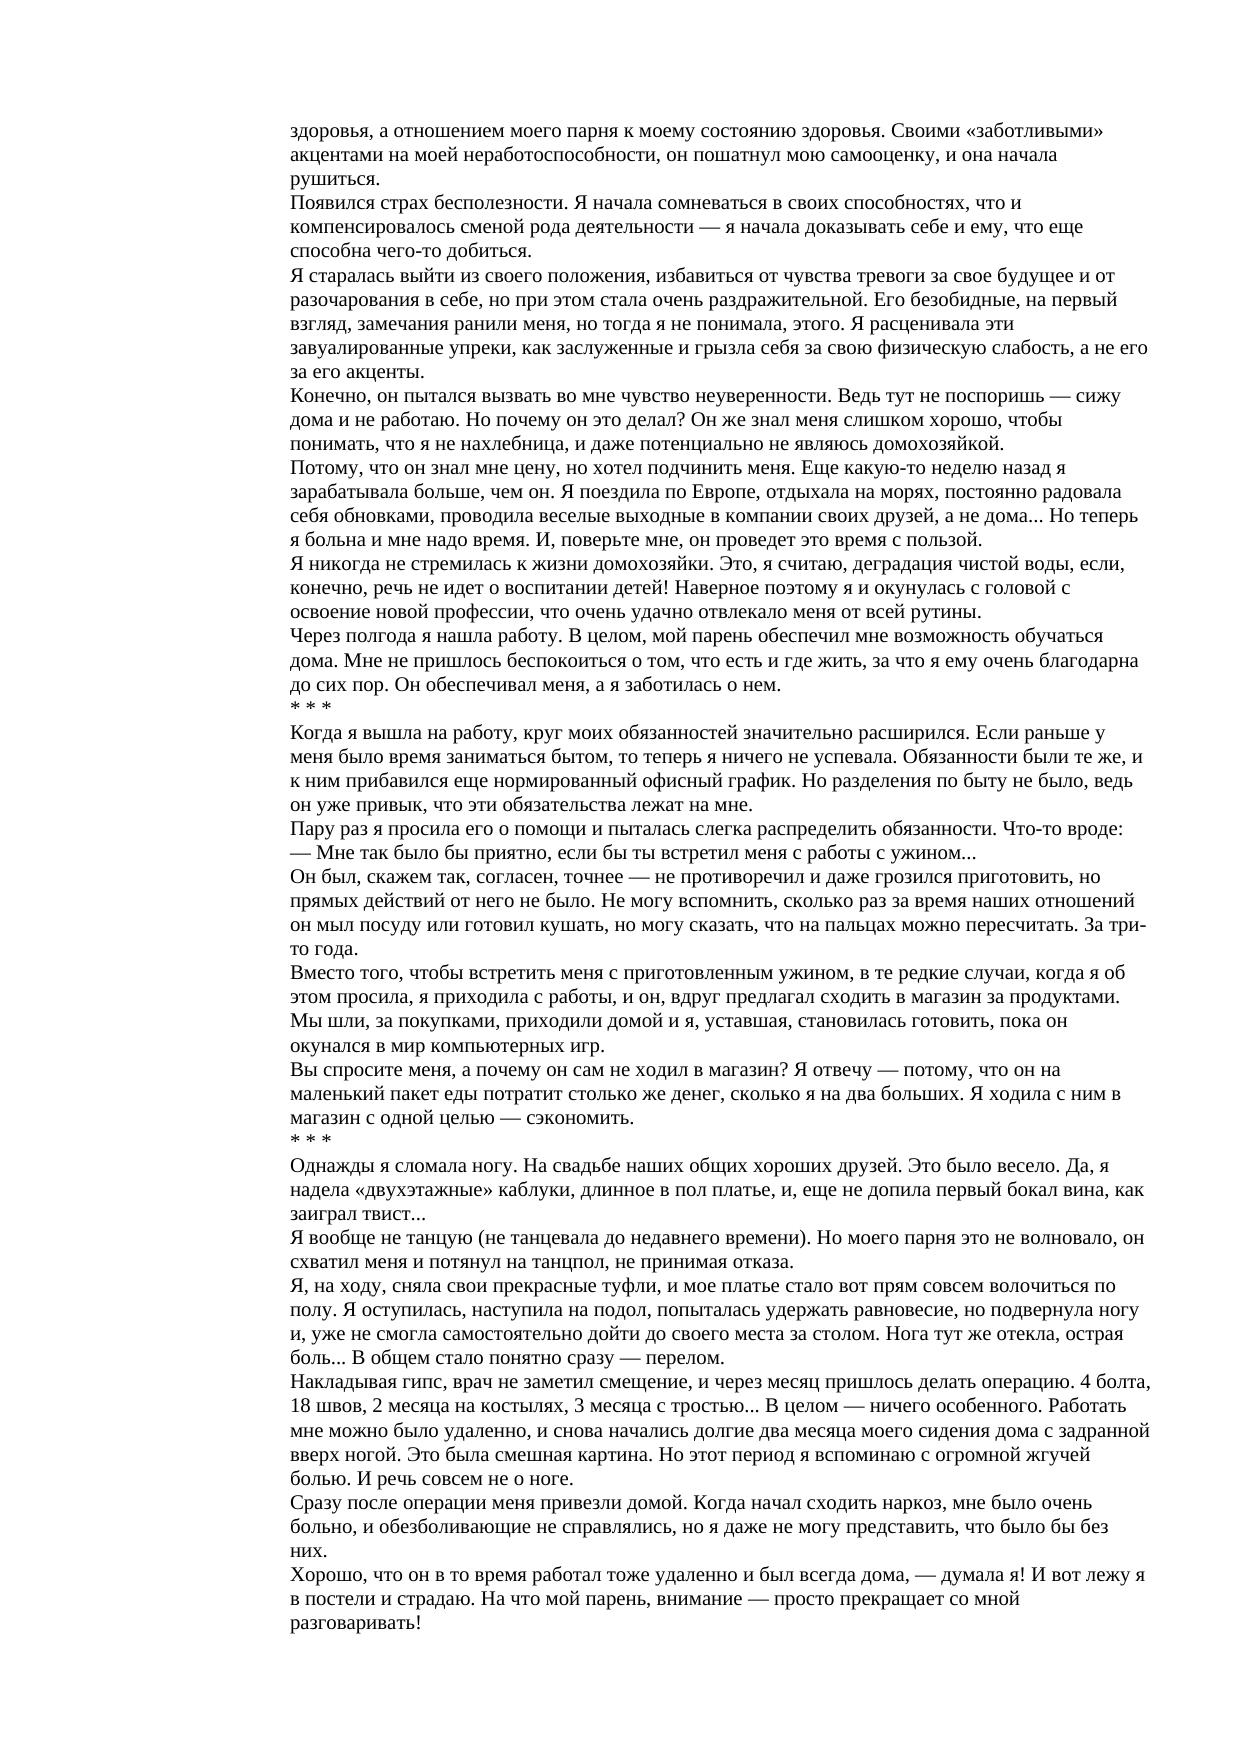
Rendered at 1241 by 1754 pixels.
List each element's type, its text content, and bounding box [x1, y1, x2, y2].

text Вместо того, чтобы встретить меня с приготовленным ужином, в те редкие случаи, когда я об этом просила, я приходила с работы, и он, вдруг предлагал сходить в магазин за продуктами. Мы шли, за покупками, приходили домой и я, уставшая, становилась готовить, пока он окунался в мир компьютерных игр. [290, 960, 1152, 1057]
text Сразу после операции меня привезли домой. Когда начал сходить наркоз, мне было очень больно, и обезболивающие не справлялись, но я даже не могу представить, что было бы без них. [290, 1490, 1152, 1562]
text Когда я вышла на работу, круг моих обязанностей значительно расширился. Если раньше у меня было время заниматься бытом, то теперь я ничего не успевала. Обязанности были те же, и к ним прибавился еще нормированный офисный график. Но разделения по быту не было, ведь он уже привык, что эти обязательства лежат на мне. [290, 720, 1152, 816]
text — Мне так было бы приятно, если бы ты встретил меня с работы с ужином... [290, 840, 1152, 864]
text Я никогда не стремилась к жизни домохозяйки. Это, я считаю, деградация чистой воды, если, конечно, речь не идет о воспитании детей! Наверное поэтому я и окунулась с головой с освоение новой профессии, что очень удачно отвлекало меня от всей рутины. [290, 551, 1152, 623]
text Пару раз я просила его о помощи и пыталась слегка распределить обязанности. Что-то вроде: [290, 816, 1152, 840]
text Появился страх бесполезности. Я начала сомневаться в своих способностях, что и компенсировалось сменой рода деятельности — я начала доказывать себе и ему, что еще способна чего-то добиться. [290, 190, 1152, 262]
text Через полгода я нашла работу. В целом, мой парень обеспечил мне возможность обучаться дома. Мне не пришлось беспокоиться о том, что есть и где жить, за что я ему очень благодарна до сих пор. Он обеспечивал меня, а я заботилась о нем. [290, 623, 1152, 696]
text Он был, скажем так, согласен, точнее — не противоречил и даже грозился приготовить, но прямых действий от него не было. Не могу вспомнить, сколько раз за время наших отношений он мыл посуду или готовил кушать, но могу сказать, что на пальцах можно пересчитать. За три-то года. [290, 864, 1152, 960]
text * * * [290, 696, 1152, 720]
text Однажды я сломала ногу. На свадьбе наших общих хороших друзей. Это было весело. Да, я надела «двухэтажные» каблуки, длинное в пол платье, и, еще не допила первый бокал вина, как заиграл твист... [290, 1153, 1152, 1225]
text Накладывая гипс, врач не заметил смещение, и через месяц пришлось делать операцию. 4 болта, 18 швов, 2 месяца на костылях, 3 месяца с тростью... В целом — ничего особенного. Работать мне можно было удаленно, и снова начались долгие два месяца моего сидения дома с задранной вверх ногой. Это была смешная картина. Но этот период я вспоминаю с огромной жгучей болью. И речь совсем не о ноге. [290, 1369, 1152, 1490]
text * * * [290, 1129, 1152, 1153]
text Я вообще не танцую (не танцевала до недавнего времени). Но моего парня это не волновало, он схватил меня и потянул на танцпол, не принимая отказа. [290, 1225, 1152, 1273]
text Вы спросите меня, а почему он сам не ходил в магазин? Я отвечу — потому, что он на маленький пакет еды потратит столько же денег, сколько я на два больших. Я ходила с ним в магазин с одной целью — сэкономить. [290, 1057, 1152, 1129]
text Потому, что он знал мне цену, но хотел подчинить меня. Еще какую-то неделю назад я зарабатывала больше, чем он. Я поездила по Европе, отдыхала на морях, постоянно радовала себя обновками, проводила веселые выходные в компании своих друзей, а не дома... Но теперь я больна и мне надо время. И, поверьте мне, он проведет это время с пользой. [290, 455, 1152, 551]
text Я, на ходу, сняла свои прекрасные туфли, и мое платье стало вот прям совсем волочиться по полу. Я оступилась, наступила на подол, попыталась удержать равновесие, но подвернула ногу и, уже не смогла самостоятельно дойти до своего места за столом. Нога тут же отекла, острая боль... В общем стало понятно сразу — перелом. [290, 1273, 1152, 1369]
text здоровья, а отношением моего парня к моему состоянию здоровья. Своими «заботливыми» акцентами на моей неработоспособности, он пошатнул мою самооценку, и она начала рушиться. [290, 118, 1152, 190]
text Я старалась выйти из своего положения, избавиться от чувства тревоги за свое будущее и от разочарования в себе, но при этом стала очень раздражительной. Его безобидные, на первый взгляд, замечания ранили меня, но тогда я не понимала, этого. Я расценивала эти завуалированные упреки, как заслуженные и грызла себя за свою физическую слабость, а не его за его акценты. [290, 262, 1152, 383]
text Конечно, он пытался вызвать во мне чувство неуверенности. Ведь тут не поспоришь — сижу дома и не работаю. Но почему он это делал? Он же знал меня слишком хорошо, чтобы понимать, что я не нахлебница, и даже потенциально не являюсь домохозяйкой. [290, 383, 1152, 455]
text Хорошо, что он в то время работал тоже удаленно и был всегда дома, — думала я! И вот лежу я в постели и страдаю. На что мой парень, внимание — просто прекращает со мной разговаривать! [290, 1562, 1152, 1634]
